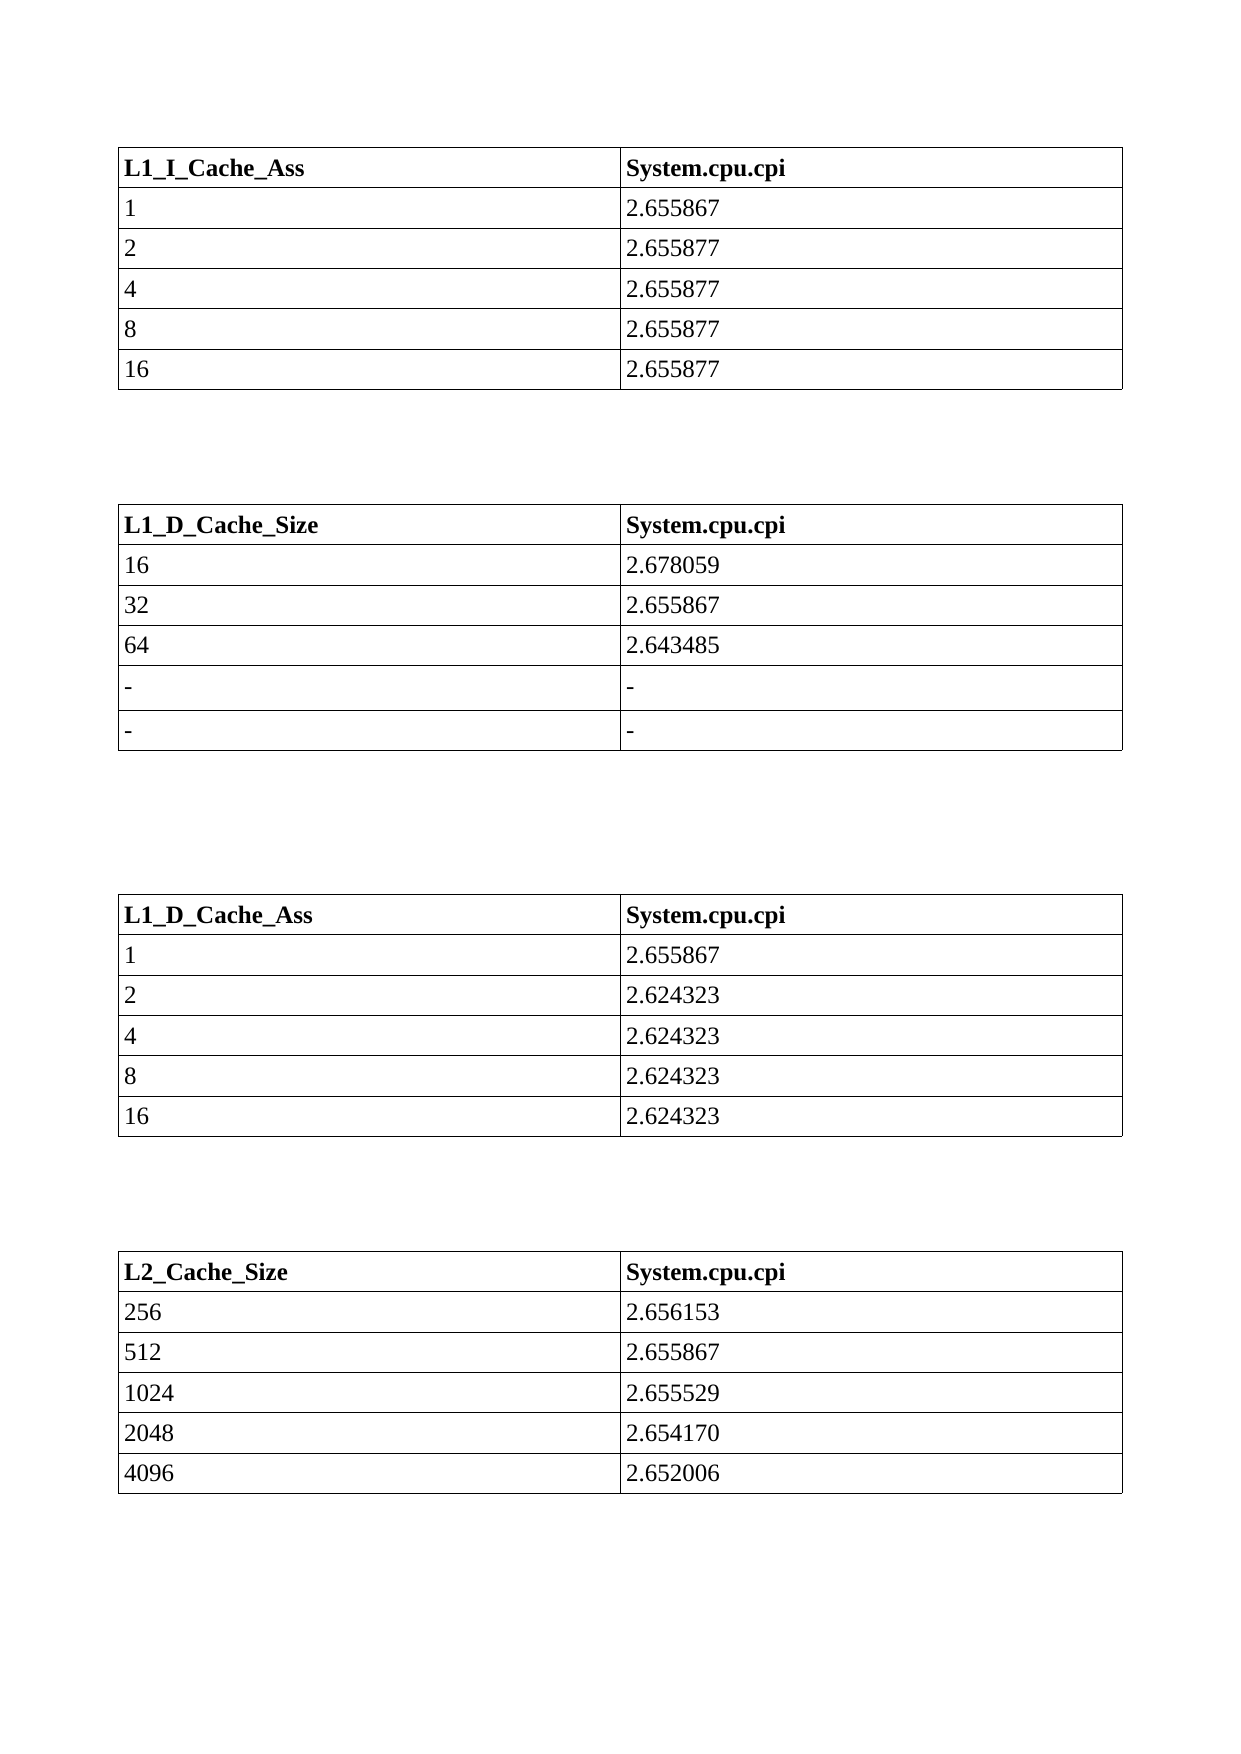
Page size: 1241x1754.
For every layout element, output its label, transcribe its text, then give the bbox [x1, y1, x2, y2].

table_cell - [621, 711, 1122, 750]
table_cell 2.655877 [621, 229, 1122, 268]
table_cell 2.656153 [621, 1292, 1122, 1332]
table_cell - [119, 711, 620, 750]
table_cell 16 [119, 1097, 620, 1136]
table_cell 16 [119, 350, 620, 389]
table_header L1_D_Cache_Size [119, 505, 620, 544]
table_cell 2.652006 [621, 1454, 1122, 1493]
table_cell 512 [119, 1333, 620, 1372]
table_cell 256 [119, 1292, 620, 1332]
table_cell 2 [119, 976, 620, 1015]
table_cell 2 [119, 229, 620, 268]
table_cell 2.655867 [621, 935, 1122, 974]
table_cell 2.624323 [621, 1056, 1122, 1096]
table_header L1_I_Cache_Ass [119, 148, 620, 187]
table_cell 2.624323 [621, 976, 1122, 1015]
table_cell 32 [119, 586, 620, 625]
table_cell 2.655867 [621, 586, 1122, 625]
table_header System.cpu.cpi [621, 895, 1122, 934]
table_cell 8 [119, 309, 620, 348]
table_header System.cpu.cpi [621, 148, 1122, 187]
table_cell 1024 [119, 1373, 620, 1412]
table_cell 4096 [119, 1454, 620, 1493]
table_cell 2.624323 [621, 1097, 1122, 1136]
table_cell - [119, 666, 620, 710]
table_cell 4 [119, 269, 620, 308]
table_cell 2.655867 [621, 188, 1122, 227]
table_cell 2.654170 [621, 1413, 1122, 1452]
table_header L2_Cache_Size [119, 1252, 620, 1291]
table_cell 1 [119, 188, 620, 227]
table_header L1_D_Cache_Ass [119, 895, 620, 934]
table_cell 64 [119, 626, 620, 665]
table_cell 2.655529 [621, 1373, 1122, 1412]
table_cell 2.678059 [621, 545, 1122, 584]
table_cell 1 [119, 935, 620, 974]
table_cell 2.655877 [621, 269, 1122, 308]
table_cell 2.655877 [621, 309, 1122, 348]
table_cell 2.643485 [621, 626, 1122, 665]
table_header System.cpu.cpi [621, 1252, 1122, 1291]
table_cell 16 [119, 545, 620, 584]
table_header System.cpu.cpi [621, 505, 1122, 544]
table_cell 2.624323 [621, 1016, 1122, 1055]
table_cell 2048 [119, 1413, 620, 1452]
table_cell 4 [119, 1016, 620, 1055]
table_cell 2.655867 [621, 1333, 1122, 1372]
table_cell 8 [119, 1056, 620, 1096]
table_cell - [621, 666, 1122, 710]
table_cell 2.655877 [621, 350, 1122, 389]
